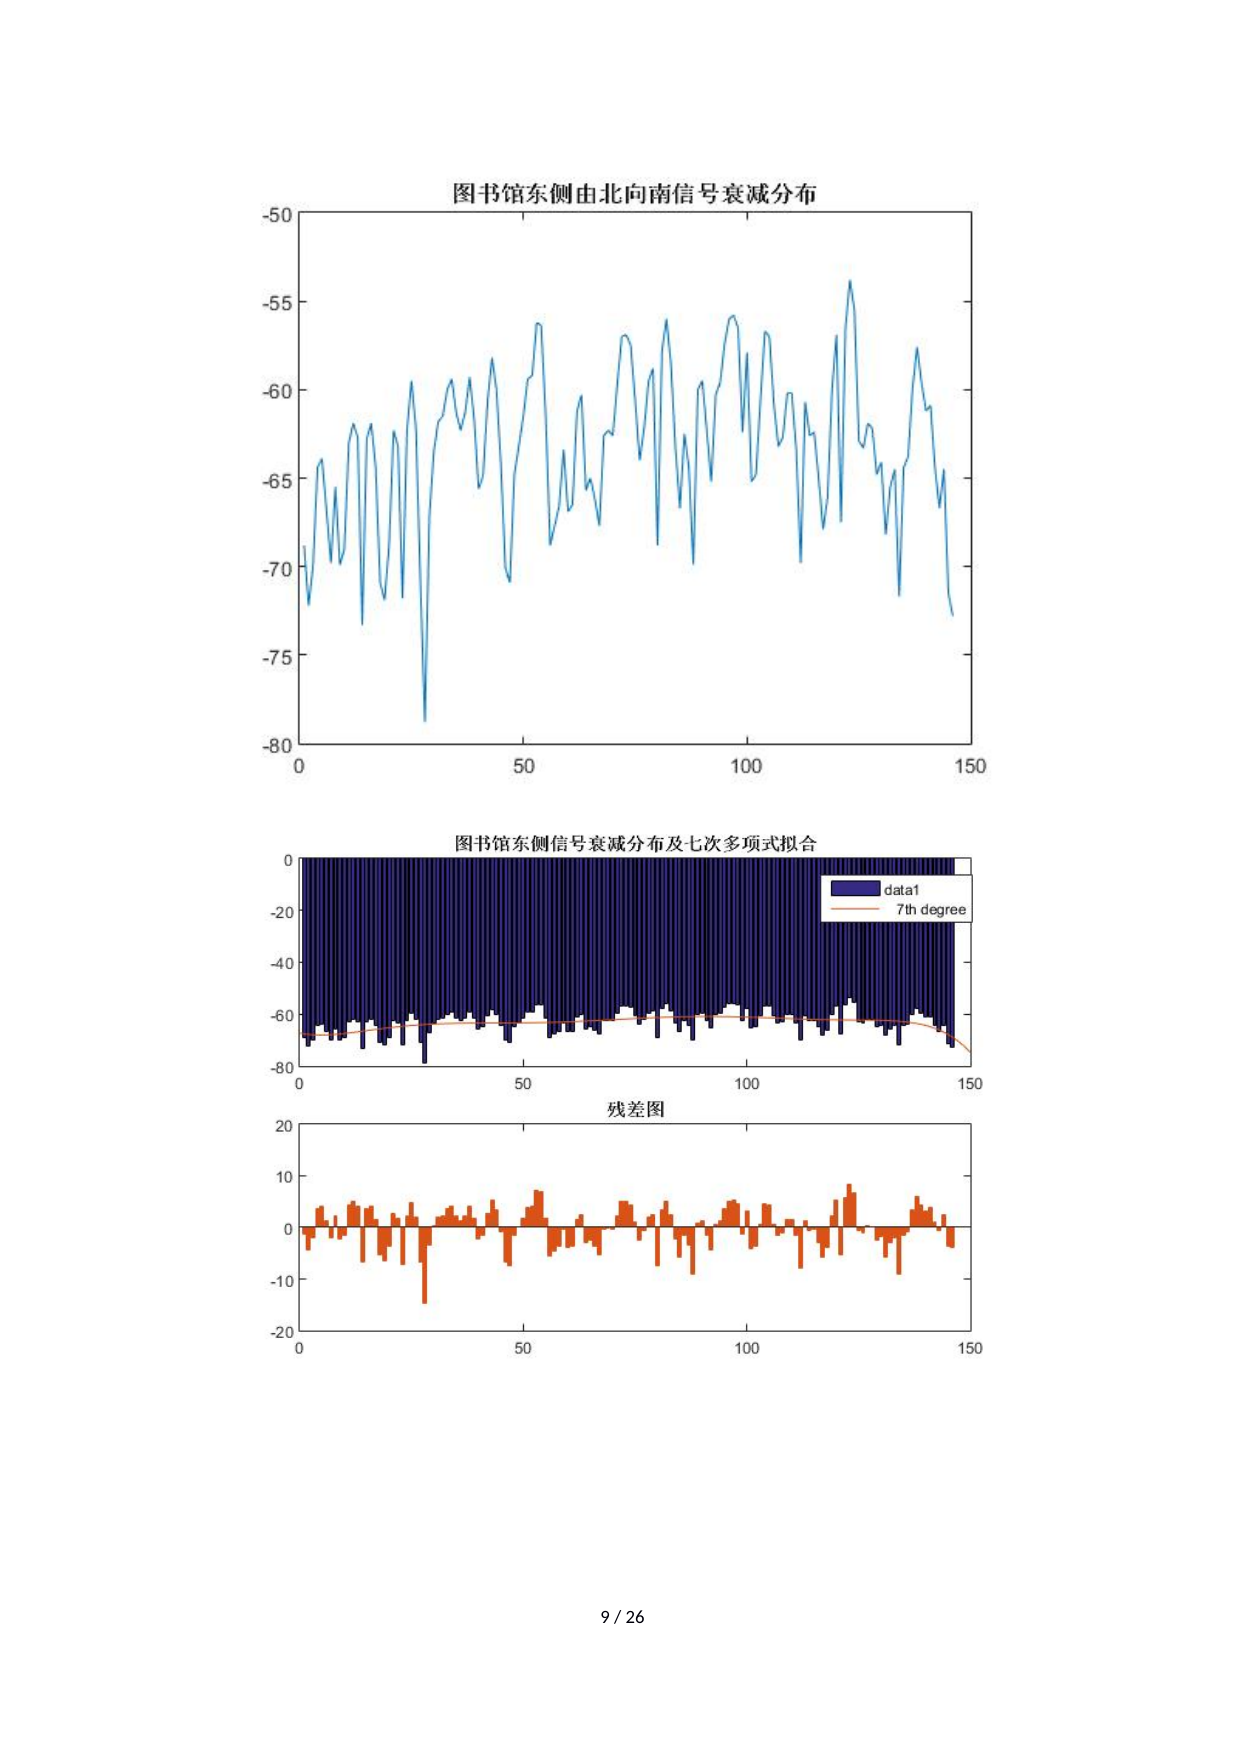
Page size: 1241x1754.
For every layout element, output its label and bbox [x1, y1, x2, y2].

picture [187, 165, 1053, 1395]
